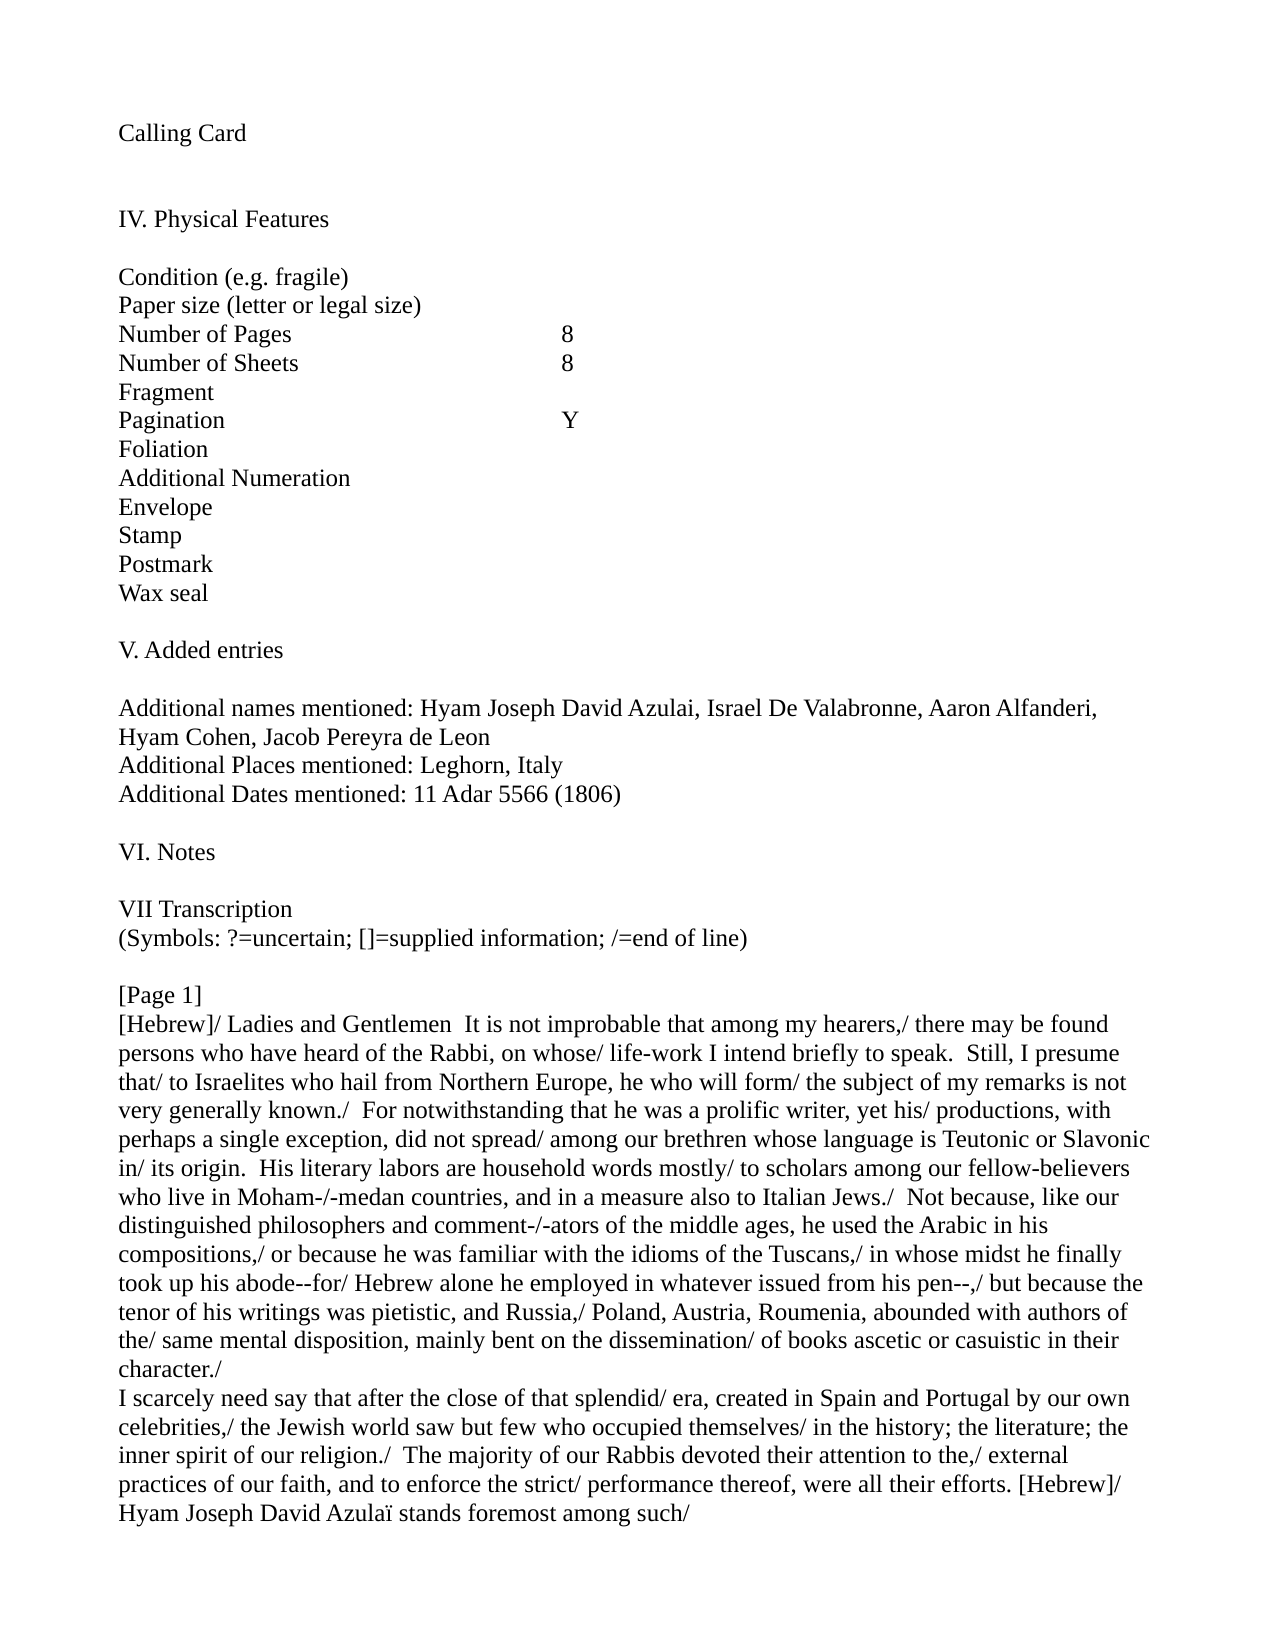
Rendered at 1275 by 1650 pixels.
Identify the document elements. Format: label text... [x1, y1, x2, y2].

text Wax seal [118, 578, 1157, 607]
text Postma rk [118, 549, 1157, 578]
text Paper size (letter or legal size) [118, 291, 1157, 319]
text [Hebrew]/ Ladies and Gentlemen It is not improbable that among my hearers,/ there may be found persons who have heard of the Rabbi, on whose/ life-work I intend briefly to speak. Still, I presume that/ to Israelites who hail from Northern Europe, he who will form/ the subject of my remarks is not very generally known./ For notwithstanding that he was a prolific writer, yet his/ productions, with perhaps a single exception, did not spread/ among our brethren whose language is Teutonic or Slavonic in/ its origin. His literary labors are household words mostly/ to scholars among our fellow-believers who live in Moham-/-medan countries, and in a measure also to Italian Jews./ Not because, like our distinguished philosophers and comment-/-ators of the middle ages, he used the Arabic in his compositions,/ or because he was familiar with the idioms of the Tuscans,/ in whose midst he finally took up his abode--for/ Hebrew alone he employed in whatever issued from his pen--,/ but because the tenor of his writings was pietistic, and Russia,/ Poland, Austria, Roumenia, abounded with authors of the/ same mental disposition, mainly bent on the dissemination/ of books ascetic or casuistic in their character./ [118, 1009, 1157, 1383]
text Foliation [118, 434, 1157, 463]
text (Symbols: ?=uncertain; []=supplied information; /=end of line) [118, 923, 1157, 952]
text Number of Sheets 8 [118, 348, 1157, 377]
text Additional Dates mentioned: 11 Adar 5566 (1806) [118, 779, 1157, 808]
text [Page 1] [118, 981, 1157, 1009]
text Number of Pages 8 [118, 319, 1157, 348]
text Envelope [118, 492, 1157, 521]
text Calling Card [118, 118, 1157, 147]
text Condition (e.g. fragile) [118, 262, 1157, 291]
text Additional Numeration [118, 463, 1157, 492]
text Additional names mentioned: Hyam Joseph David Azulai, Israel De Valabronne, Aaron Alfanderi, Hyam Cohen, Jacob Pereyra de Leon [118, 693, 1157, 751]
text Pagination Y [118, 406, 1157, 434]
text VI. Notes [118, 837, 1157, 866]
text Additional Places mentioned: Leghorn, Italy [118, 751, 1157, 779]
text V. Added entries [118, 636, 1157, 664]
text I scarcely need say that after the close of that splendid/ era, created in Spain and Portugal by our own celebrities,/ the Jewish world saw but few who occupied themselves/ in the history; the literature; the inner spirit of our religion./ The majority of our Rabbis devoted their attention to the,/ external practices of our faith, and to enforce the strict/ performance thereof, were all their efforts. [Hebrew]/ Hyam Joseph David Azulaï stands foremost among such/ [118, 1383, 1157, 1527]
text VII Transcription [118, 894, 1157, 923]
text IV. Physical Features [118, 204, 1157, 233]
text Stamp [118, 521, 1157, 549]
text Fragment [118, 377, 1157, 406]
